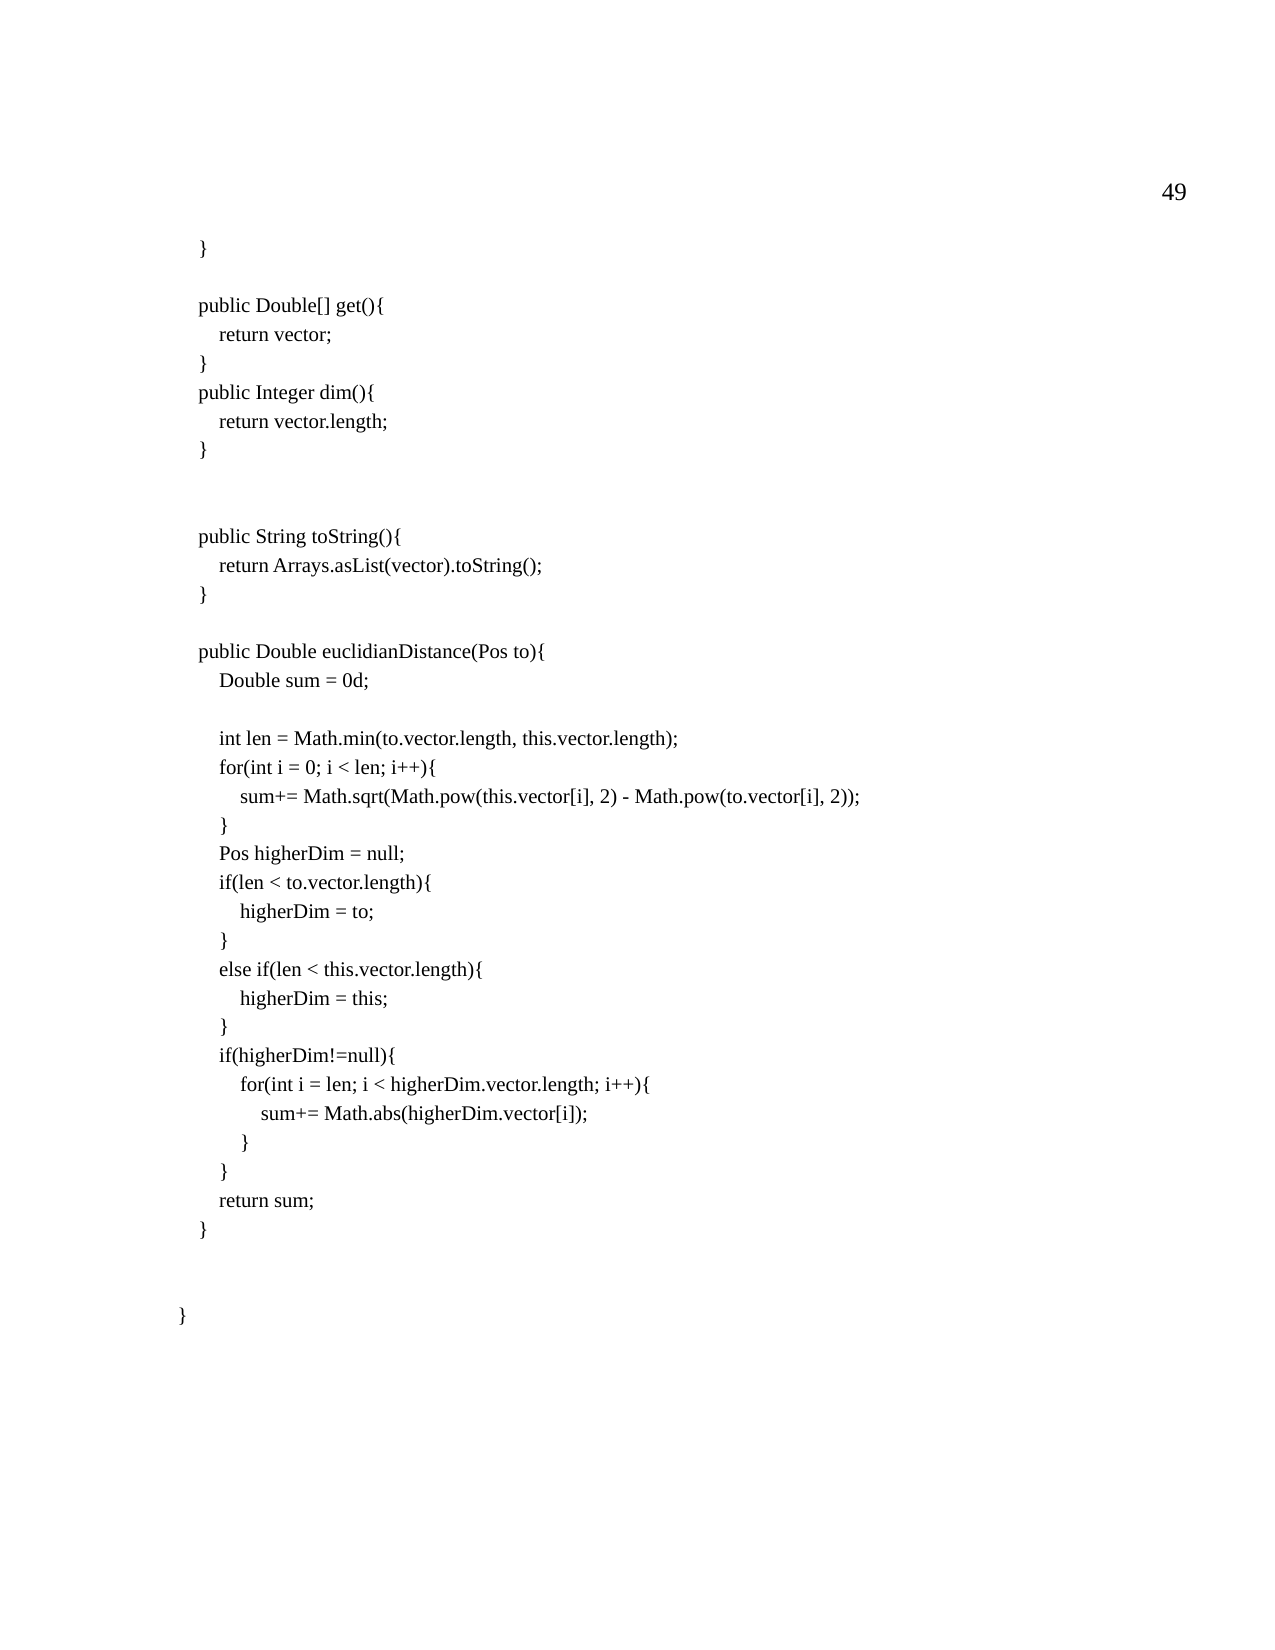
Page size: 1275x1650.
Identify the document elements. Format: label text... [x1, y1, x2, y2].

text Pos higherDim = null; [177, 841, 1186, 865]
text for(int i = len; i < higherDim.vector.length; i++){ [177, 1072, 1186, 1096]
text sum+= Math.sqrt(Math.pow(this.vector[i], 2) - Math.pow(to.vector[i], 2)); [177, 784, 1186, 808]
text public Double[] get(){ [177, 293, 1186, 317]
text } [177, 1216, 1186, 1241]
text public Integer dim(){ [177, 380, 1186, 404]
text } [177, 928, 1186, 952]
text if(higherDim!=null){ [177, 1043, 1186, 1067]
text return Arrays.asList(vector).toString(); [177, 553, 1186, 577]
text higherDim = to; [177, 899, 1186, 923]
text } [177, 437, 1186, 461]
text return vector; [177, 322, 1186, 346]
text Double sum = 0d; [177, 668, 1186, 692]
text for(int i = 0; i < len; i++){ [177, 755, 1186, 779]
text return vector.length; [177, 408, 1186, 433]
text sum+= Math.abs(higherDim.vector[i]); [177, 1101, 1186, 1125]
text } [177, 351, 1186, 375]
text return sum; [177, 1188, 1186, 1212]
text } [177, 1303, 1186, 1327]
text public String toString(){ [177, 524, 1186, 548]
text public Double euclidianDistance(Pos to){ [177, 639, 1186, 663]
text } [177, 235, 1186, 259]
text int len = Math.min(to.vector.length, this.vector.length); [177, 726, 1186, 750]
text if(len < to.vector.length){ [177, 870, 1186, 894]
text } [177, 1130, 1186, 1154]
text higherDim = this; [177, 986, 1186, 1010]
text } [177, 1159, 1186, 1183]
text } [177, 582, 1186, 606]
text } [177, 812, 1186, 837]
text else if(len < this.vector.length){ [177, 957, 1186, 981]
text } [177, 1014, 1186, 1038]
